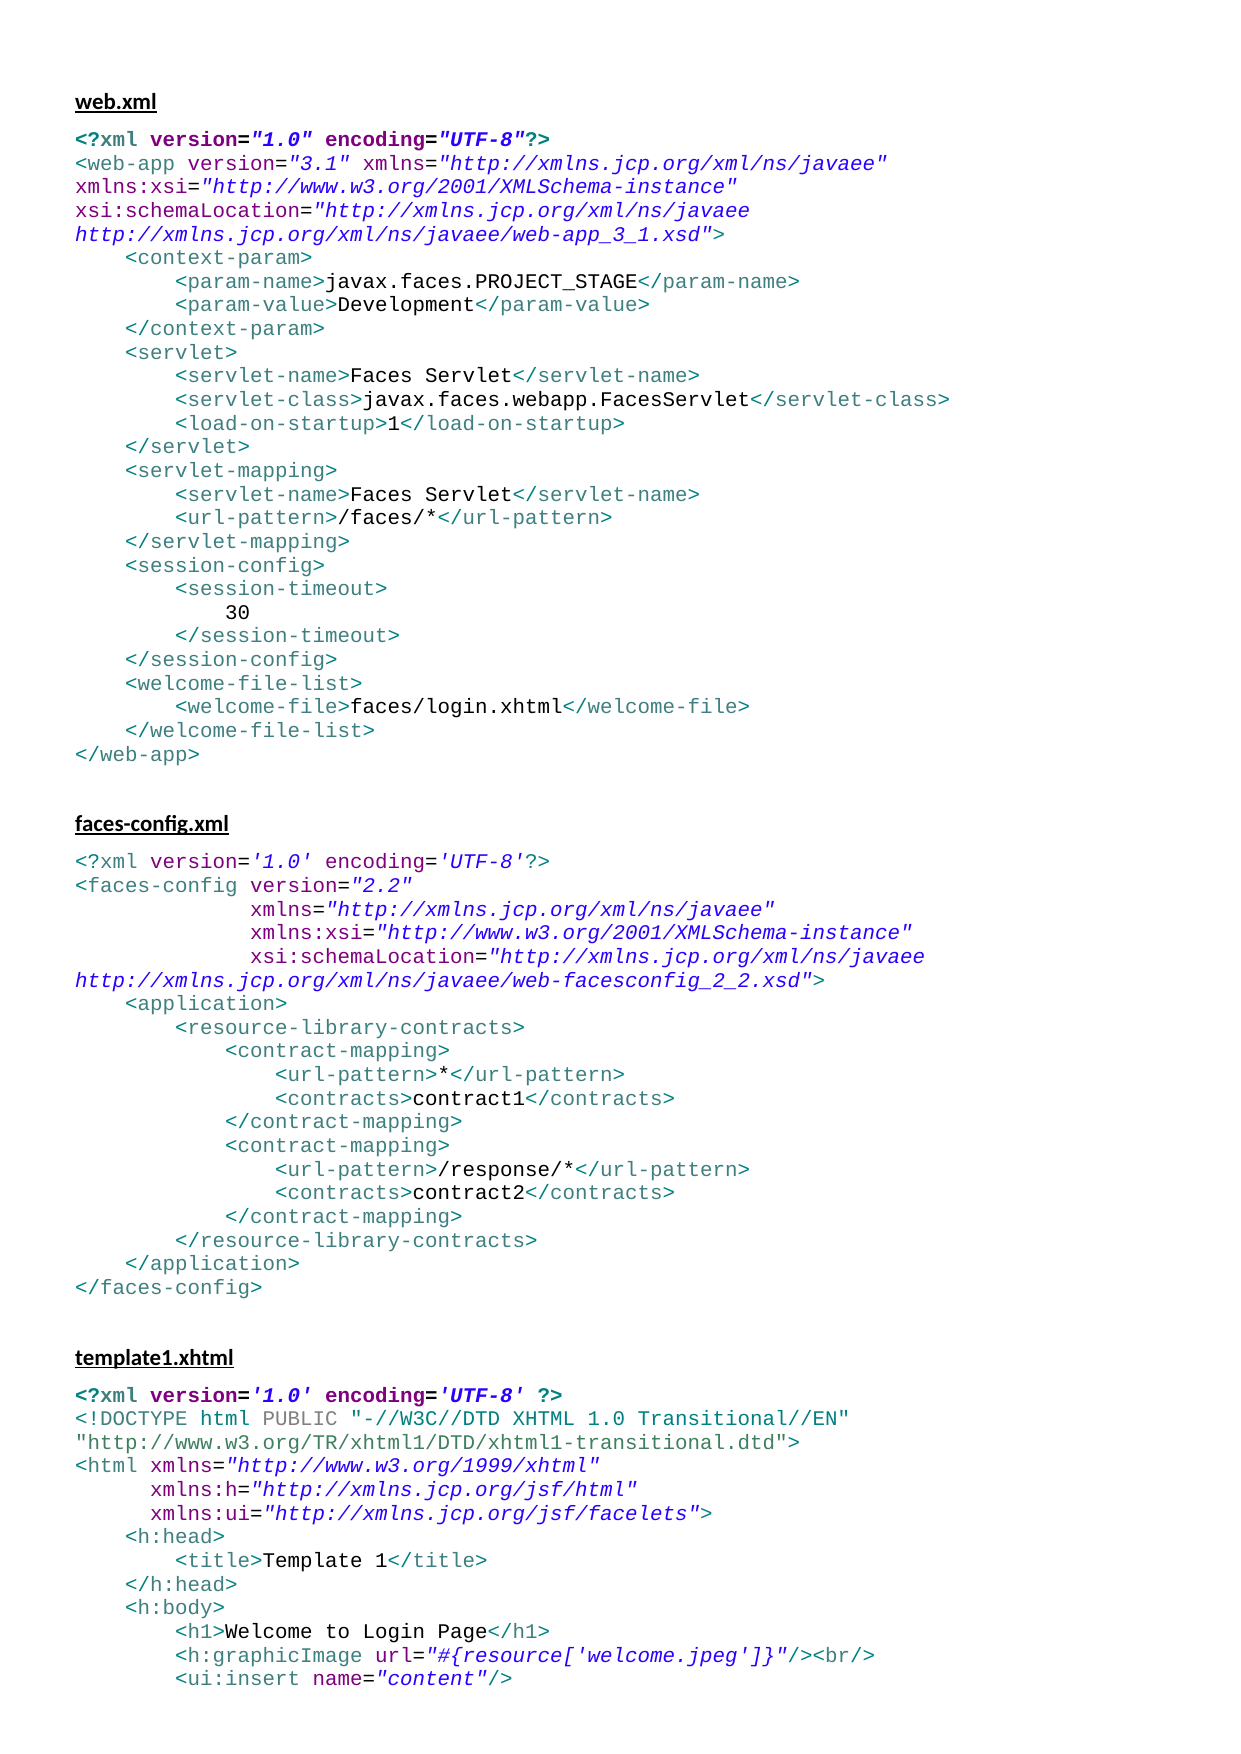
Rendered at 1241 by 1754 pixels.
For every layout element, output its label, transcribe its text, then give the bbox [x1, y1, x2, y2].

text <h:head> [75, 1526, 1195, 1550]
text <html xmlns="http://www.w3.org/1999/xhtml" [75, 1456, 1195, 1479]
text <url-pattern>*</url-pattern> [75, 1064, 1195, 1088]
text xmlns:ui="http://xmlns.jcp.org/jsf/facelets"> [75, 1503, 1195, 1526]
text <servlet> [75, 342, 1195, 365]
text <ui:insert name="content"/> [75, 1668, 1195, 1692]
text <?xml version='1.0' encoding='UTF-8' ?> [75, 1384, 1195, 1408]
text <contract-mapping> [75, 1135, 1195, 1159]
text </welcome-file-list> [75, 720, 1195, 744]
text template1.xhtml [75, 1343, 1195, 1371]
text </servlet-mapping> [75, 531, 1195, 554]
text xsi:schemaLocation="http://xmlns.jcp.org/xml/ns/javaee http://xmlns.jcp.org/xml/ns/javaee/web-facesconfig_2_2.xsd"> [75, 946, 1195, 993]
text <?xml version="1.0" encoding="UTF-8"?> [75, 129, 1195, 153]
text </context-param> [75, 318, 1195, 342]
text <param-name>javax.faces.PROJECT_STAGE</param-name> [75, 271, 1195, 294]
text <contracts>contract2</contracts> [75, 1182, 1195, 1206]
text </faces-config> [75, 1277, 1195, 1301]
text <title>Template 1</title> [75, 1550, 1195, 1574]
text <param-value>Development</param-value> [75, 294, 1195, 318]
text <contract-mapping> [75, 1041, 1195, 1064]
text <h:graphicImage url="#{resource['welcome.jpeg']}"/><br/> [75, 1645, 1195, 1668]
text </web-app> [75, 744, 1195, 767]
text 30 [75, 602, 1195, 626]
text </session-timeout> [75, 626, 1195, 649]
text <load-on-startup>1</load-on-startup> [75, 413, 1195, 436]
text <faces-config version="2.2" [75, 875, 1195, 899]
text <contracts>contract1</contracts> [75, 1088, 1195, 1111]
text </contract-mapping> [75, 1111, 1195, 1135]
text </servlet> [75, 436, 1195, 460]
text <h:body> [75, 1597, 1195, 1621]
text <servlet-mapping> [75, 460, 1195, 484]
text faces-config.xml [75, 809, 1195, 837]
text </contract-mapping> [75, 1206, 1195, 1230]
text <session-timeout> [75, 578, 1195, 602]
text </application> [75, 1253, 1195, 1277]
text xmlns:h="http://xmlns.jcp.org/jsf/html" [75, 1479, 1195, 1503]
text <context-param> [75, 247, 1195, 271]
text <welcome-file-list> [75, 673, 1195, 696]
text <web-app version="3.1" xmlns="http://xmlns.jcp.org/xml/ns/javaee" xmlns:xsi="http://www.w3.org/2001/XMLSchema-instance" xsi:schemaLocation="http://xmlns.jcp.org/xml/ns/javaee http://xmlns.jcp.org/xml/ns/javaee/web-app_3_1.xsd"> [75, 153, 1195, 247]
text <servlet-class>javax.faces.webapp.FacesServlet</servlet-class> [75, 389, 1195, 413]
text <resource-library-contracts> [75, 1017, 1195, 1041]
text <h1>Welcome to Login Page</h1> [75, 1621, 1195, 1645]
text web.xml [75, 87, 1195, 115]
text <welcome-file>faces/login.xhtml</welcome-file> [75, 696, 1195, 720]
text xmlns:xsi="http://www.w3.org/2001/XMLSchema-instance" [75, 922, 1195, 946]
text </session-config> [75, 649, 1195, 673]
text <?xml version='1.0' encoding='UTF-8'?> [75, 851, 1195, 875]
text <session-config> [75, 554, 1195, 578]
text </h:head> [75, 1574, 1195, 1597]
text <application> [75, 993, 1195, 1017]
text </resource-library-contracts> [75, 1230, 1195, 1253]
text xmlns="http://xmlns.jcp.org/xml/ns/javaee" [75, 899, 1195, 922]
text <url-pattern>/faces/*</url-pattern> [75, 507, 1195, 531]
text <url-pattern>/response/*</url-pattern> [75, 1159, 1195, 1182]
text <servlet-name>Faces Servlet</servlet-name> [75, 365, 1195, 389]
text <servlet-name>Faces Servlet</servlet-name> [75, 484, 1195, 507]
text <!DOCTYPE html PUBLIC "-//W3C//DTD XHTML 1.0 Transitional//EN" "http://www.w3.org/TR/xhtml1/DTD/xhtml1-transitional.dtd"> [75, 1408, 1195, 1456]
